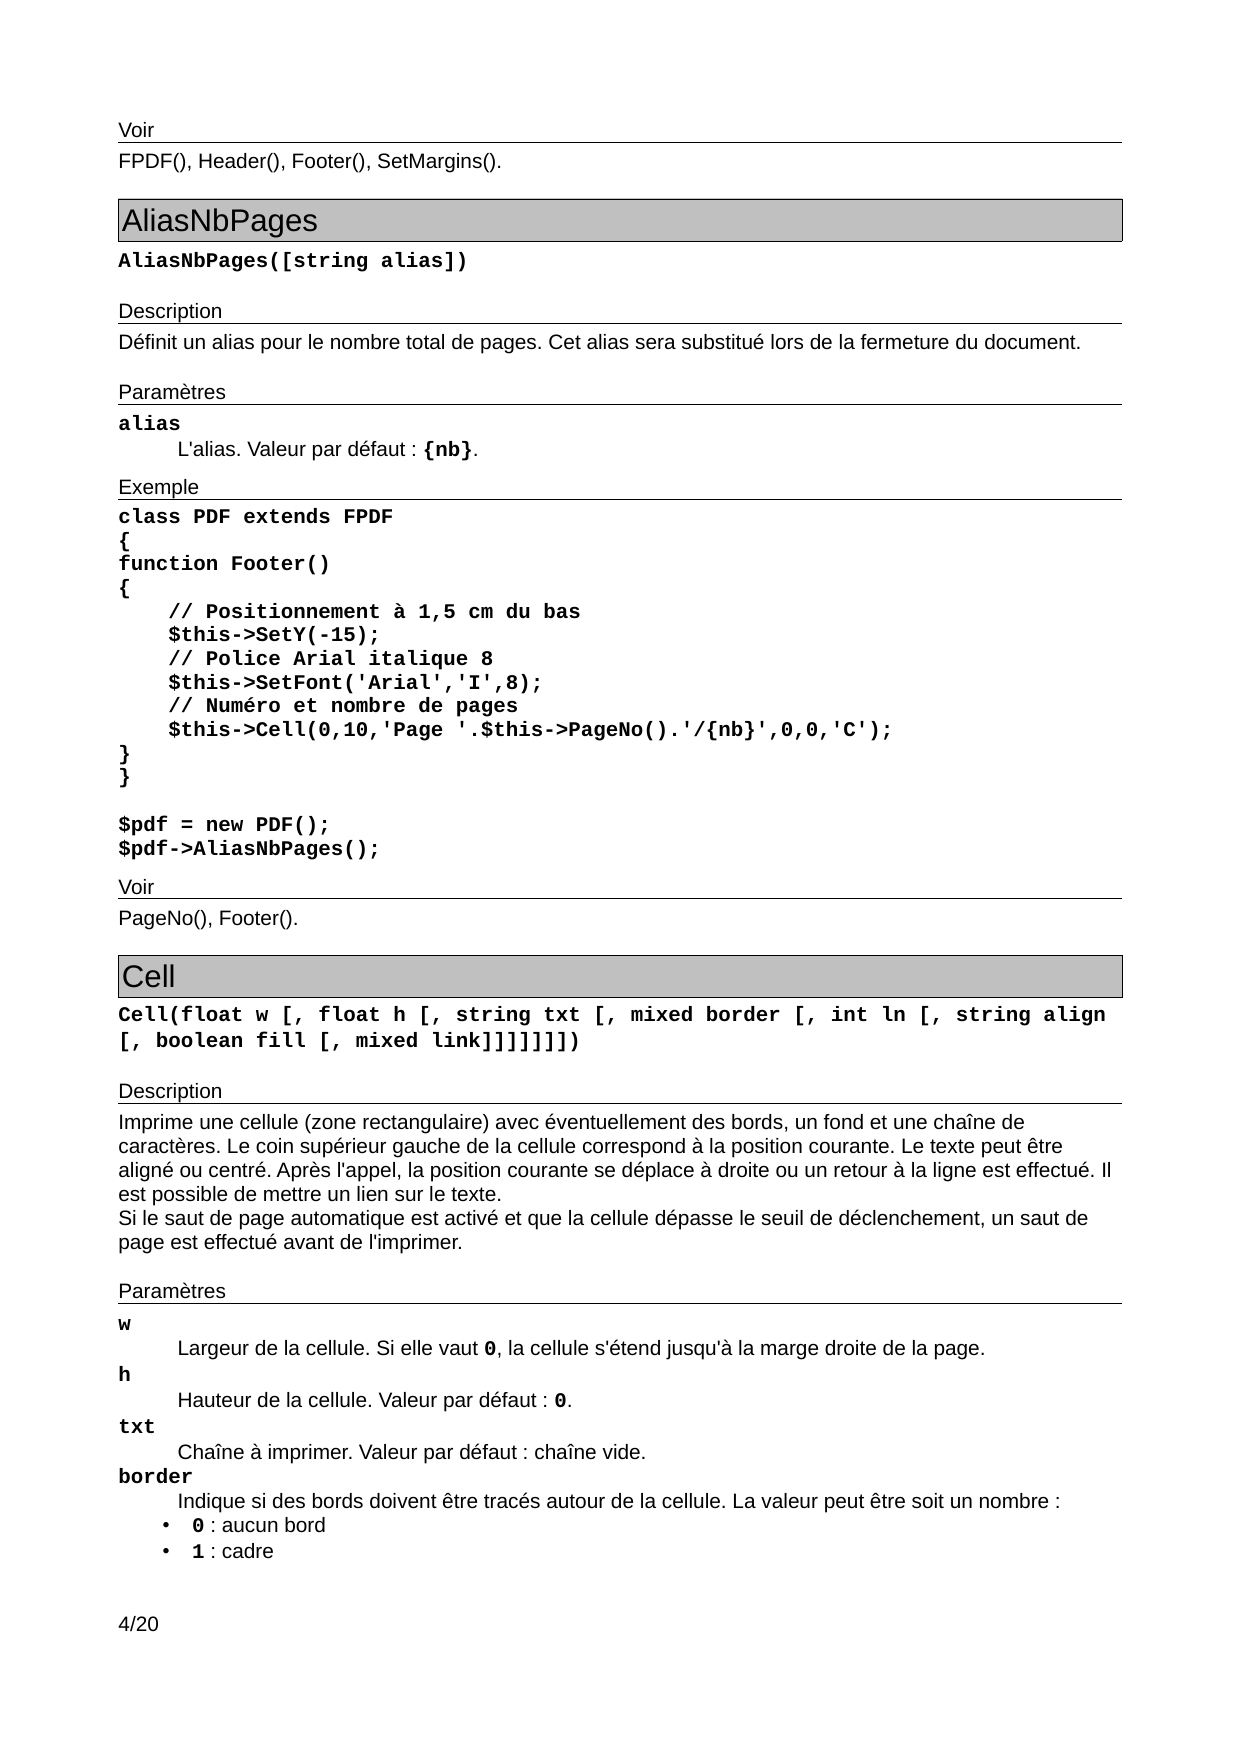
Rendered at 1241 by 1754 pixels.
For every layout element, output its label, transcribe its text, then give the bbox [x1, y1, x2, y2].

subtitle Description [118, 1079, 1122, 1103]
text $this->SetY(-15); [118, 624, 1122, 648]
subtitle AliasNbPages [119, 200, 1122, 241]
list 0 : aucun bord [162, 1513, 1122, 1539]
text // Numéro et nombre de pages [118, 695, 1122, 719]
subtitle Exemple [118, 475, 1122, 499]
text $pdf = new PDF(); [118, 814, 1122, 838]
text class PDF extends FPDF [118, 506, 1122, 530]
text // Positionnement à 1,5 cm du bas [118, 601, 1122, 624]
text AliasNbPages([string alias]) [118, 248, 1122, 274]
text FPDF(), Header(), Footer(), SetMargins(). [118, 149, 1122, 173]
text } [118, 766, 1122, 790]
subtitle txt [118, 1414, 1122, 1439]
subtitle h [118, 1362, 1122, 1388]
text Imprime une cellule (zone rectangulaire) avec éventuellement des bords, un fond et une chaîne de caractères. Le coin supérieur gauche de la cellule correspond à la position courante. Le texte peut être aligné ou centré. Après l'appel, la position courante se déplace à droite ou un retour à la ligne est effectué. Il est possible de mettre un lien sur le texte. Si le saut de page automatique est activé et que la cellule dépasse le seuil de déclenchement, un saut de page est effectué avant de l'imprimer. [118, 1110, 1122, 1254]
subtitle Voir [118, 118, 1122, 142]
subtitle Paramètres [118, 379, 1122, 404]
list Indique si des bords doivent être tracés autour de la cellule. La valeur peut être soit un nombre : [177, 1489, 1122, 1513]
text { [118, 577, 1122, 601]
subtitle w [118, 1310, 1122, 1336]
text PageNo(), Footer(). [118, 905, 1122, 929]
text $pdf->AliasNbPages(); [118, 838, 1122, 861]
subtitle border [118, 1463, 1122, 1489]
subtitle Voir [118, 874, 1122, 898]
list L'alias. Valeur par défaut : {nb}. [177, 436, 1122, 462]
subtitle alias [118, 411, 1122, 436]
text $this->Cell(0,10,'Page '.$this->PageNo().'/{nb}',0,0,'C'); [118, 719, 1122, 743]
text { [118, 530, 1122, 553]
text Cell(float w [, float h [, string txt [, mixed border [, int ln [, string align [, boolean fill [, mixed link]]]]]]]) [118, 1004, 1122, 1054]
text $this->SetFont('Arial','I',8); [118, 672, 1122, 695]
text } [118, 743, 1122, 766]
text function Footer() [118, 553, 1122, 577]
subtitle Cell [119, 956, 1122, 997]
list Hauteur de la cellule. Valeur par défaut : 0. [177, 1388, 1122, 1414]
text Définit un alias pour le nombre total de pages. Cet alias sera substitué lors de la fermeture du document. [118, 330, 1122, 354]
list Largeur de la cellule. Si elle vaut 0, la cellule s'étend jusqu'à la marge droite de la page. [177, 1336, 1122, 1362]
text // Police Arial italique 8 [118, 648, 1122, 672]
list Chaîne à imprimer. Valeur par défaut : chaîne vide. [177, 1439, 1122, 1463]
subtitle Description [118, 299, 1122, 323]
list 1 : cadre [162, 1539, 1122, 1565]
subtitle Paramètres [118, 1279, 1122, 1303]
